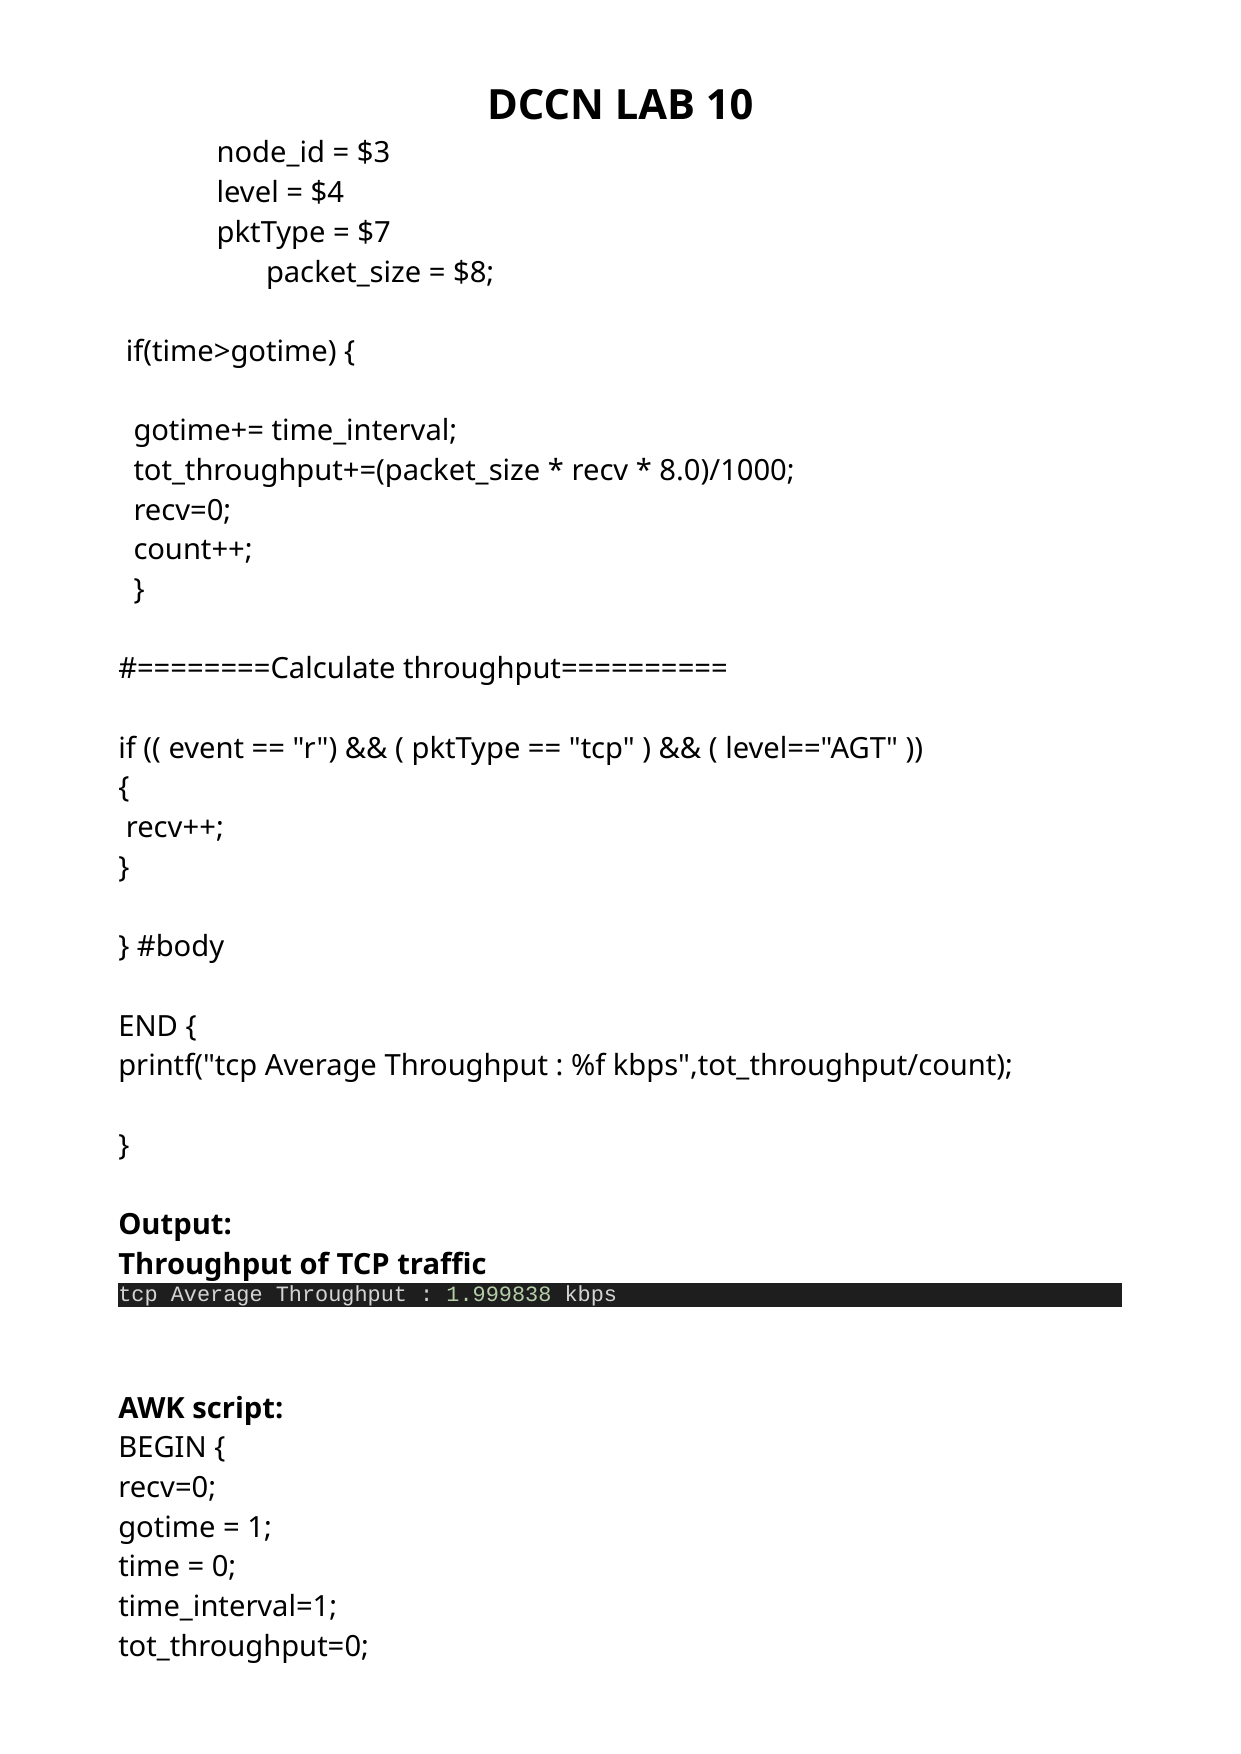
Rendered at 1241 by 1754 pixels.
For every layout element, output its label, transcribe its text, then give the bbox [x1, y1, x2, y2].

text time = 0; [118, 1546, 1122, 1585]
text Output: [118, 1203, 1122, 1243]
text printf("tcp Average Throughput : %f kbps",tot_throughput/count); [118, 1044, 1122, 1084]
text BEGIN { [118, 1427, 1122, 1466]
text tot_throughput=0; [118, 1625, 1122, 1665]
text recv=0; [118, 1466, 1122, 1506]
text gotime+= time_interval; [118, 409, 1122, 449]
text if (( event == "r") && ( pktType == "tcp" ) && ( level=="AGT" )) [118, 727, 1122, 767]
text time_interval=1; [118, 1585, 1122, 1625]
text pktType = $7 [118, 211, 1122, 251]
text AWK script: [118, 1387, 1122, 1427]
text node_id = $3 [118, 132, 1122, 171]
text #========Calculate throughput========== [118, 648, 1122, 687]
text recv=0; [118, 489, 1122, 529]
text } #body [118, 926, 1122, 965]
text tcp Average Throughput : 1.999838 kbps [118, 1283, 1122, 1307]
text level = $4 [118, 171, 1122, 211]
text gotime = 1; [118, 1506, 1122, 1546]
text } [118, 846, 1122, 886]
text END { [118, 1005, 1122, 1044]
text tot_throughput+=(packet_size * recv * 8.0)/1000; [118, 449, 1122, 489]
text { [118, 767, 1122, 806]
text count++; [118, 529, 1122, 568]
text recv++; [118, 806, 1122, 846]
text if(time>gotime) { [118, 330, 1122, 370]
text } [118, 1124, 1122, 1164]
text Throughput of TCP traffic [118, 1243, 1122, 1283]
text packet_size = $8; [118, 251, 1122, 291]
text } [118, 568, 1122, 608]
